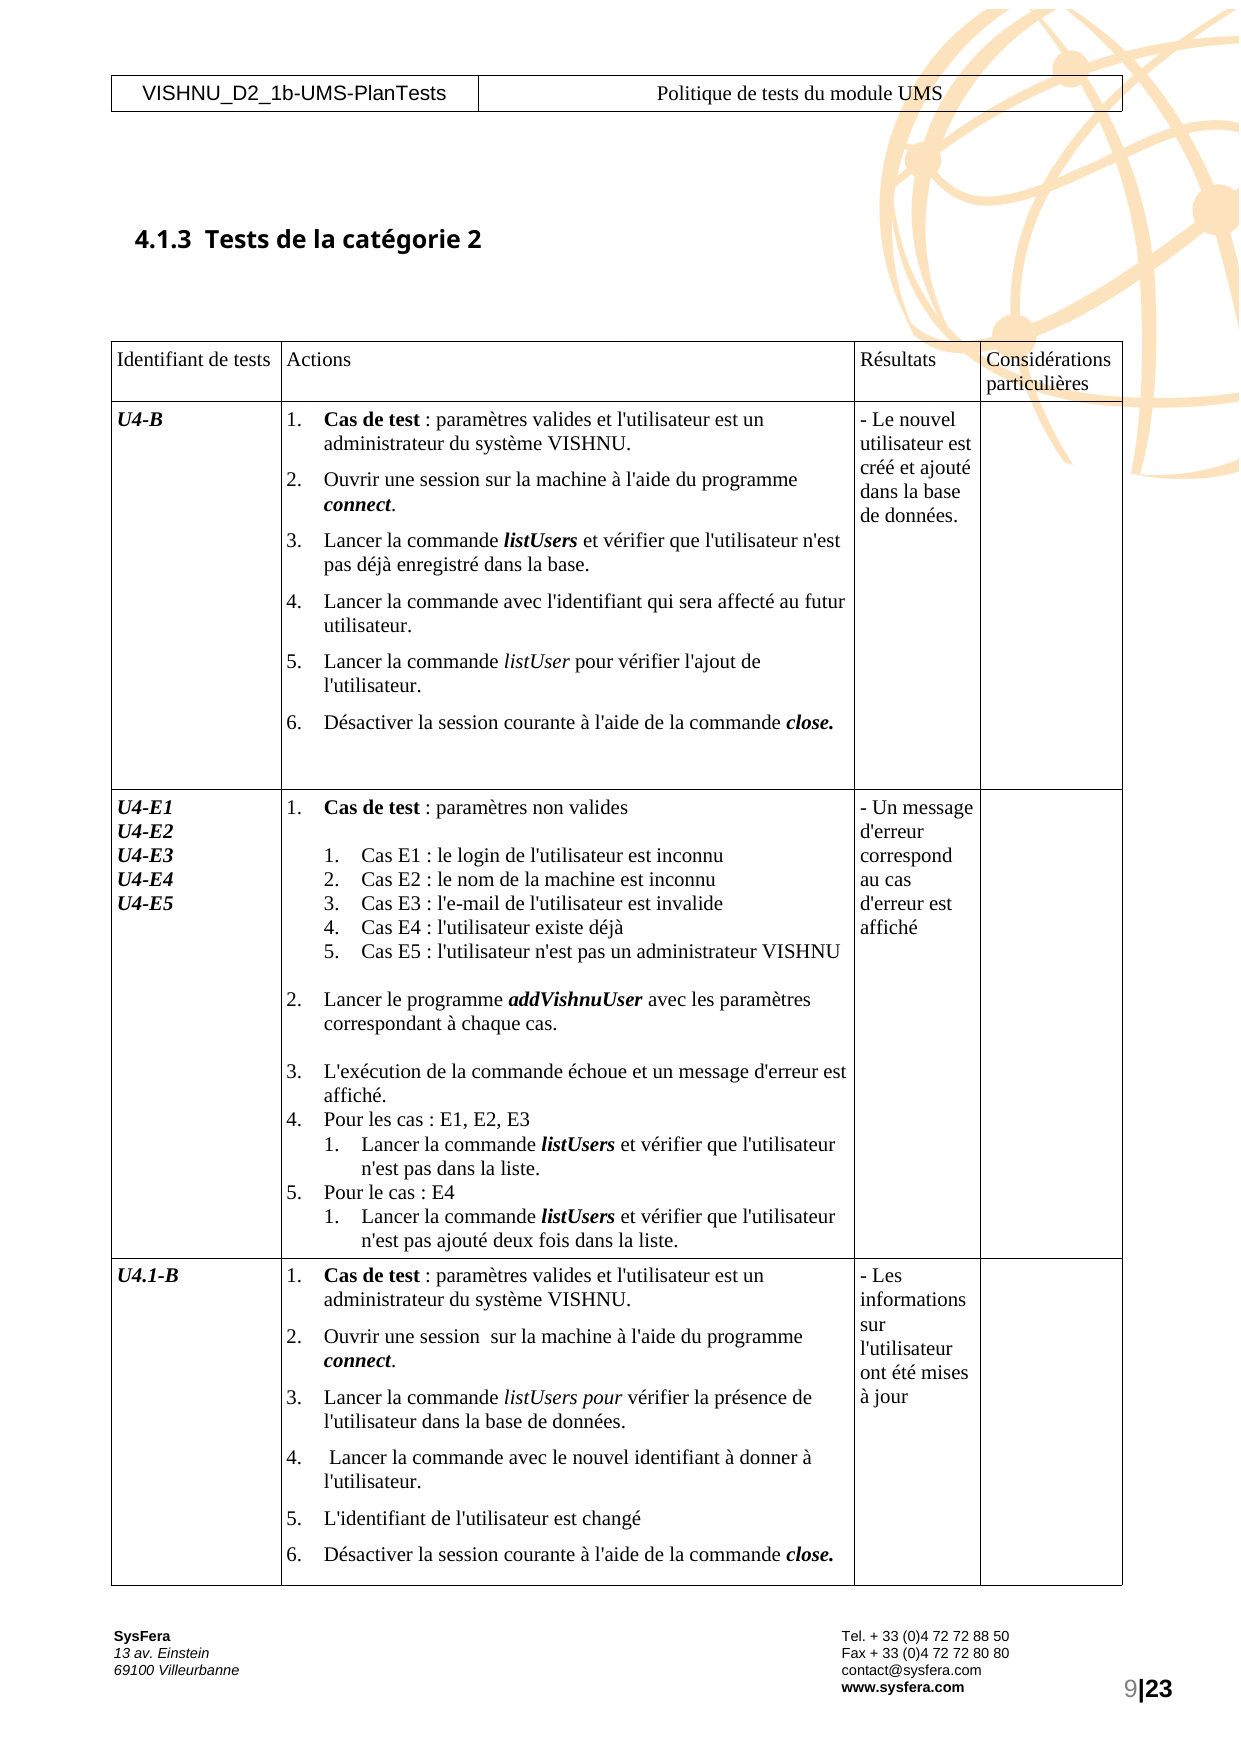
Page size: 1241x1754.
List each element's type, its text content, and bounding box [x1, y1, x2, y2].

table_cell [981, 790, 1122, 1257]
picture [1, 9, 1239, 479]
table_cell U4-B [112, 481, 281, 789]
table_cell U4-E1 U4-E2 U4-E3 U4-E4 U4-E5 [112, 790, 281, 1257]
picture [112, 342, 281, 401]
table_cell [981, 1259, 1122, 1585]
picture [282, 342, 854, 401]
picture [112, 402, 281, 479]
picture [981, 402, 1122, 479]
table_cell Cas de test : paramètres non valides Cas E1 : le login de l'utilisateur est inconnu Cas E2 : le nom de la machine est inconnu Cas E3 : l'e-mail de l'utilisateur est invalide Cas E4 : l'utilisateur existe déjà Cas E5 : l'utilisateur n'est pas un administrateur VISHNU Lancer le programme addVishnuUser avec les paramètres correspondant à chaque cas. L'exécution de la commande échoue et un message d'erreur est affiché. Pour les cas : E1, E2, E3 Lancer la commande listUsers et vérifier que l'utilisateur n'est pas dans la liste. Pour le cas : E4 Lancer la commande listUsers et vérifier que l'utilisateur n'est pas ajouté deux fois dans la liste. [282, 790, 854, 1257]
picture [855, 342, 980, 401]
picture [981, 342, 1122, 401]
picture [282, 402, 854, 479]
table_cell - Un message d'erreur correspond au cas d'erreur est affiché [855, 790, 980, 1257]
table_cell U4.1-B [112, 1259, 281, 1585]
table_cell Cas de test : paramètres valides et l'utilisateur est un administrateur du système VISHNU. Ouvrir une session sur la machine à l'aide du programme connect. Lancer la commande listUsers pour vérifier la présence de l'utilisateur dans la base de données. Lancer la commande avec le nouvel identifiant à donner à l'utilisateur. L'identifiant de l'utilisateur est changé Désactiver la session courante à l'aide de la commande close. [282, 1259, 854, 1585]
table_cell Cas de test : paramètres valides et l'utilisateur est un administrateur du système VISHNU. Ouvrir une session sur la machine à l'aide du programme connect. Lancer la commande listUsers et vérifier que l'utilisateur n'est pas déjà enregistré dans la base. Lancer la commande avec l'identifiant qui sera affecté au futur utilisateur. Lancer la commande listUser pour vérifier l'ajout de l'utilisateur. Désactiver la session courante à l'aide de la commande close. [282, 481, 854, 789]
table_cell - Le nouvel utilisateur est créé et ajouté dans la base de données. [855, 481, 980, 789]
picture [855, 402, 980, 479]
table_cell [981, 481, 1122, 789]
table_cell - Les informations sur l'utilisateur ont été mises à jour [855, 1259, 980, 1585]
